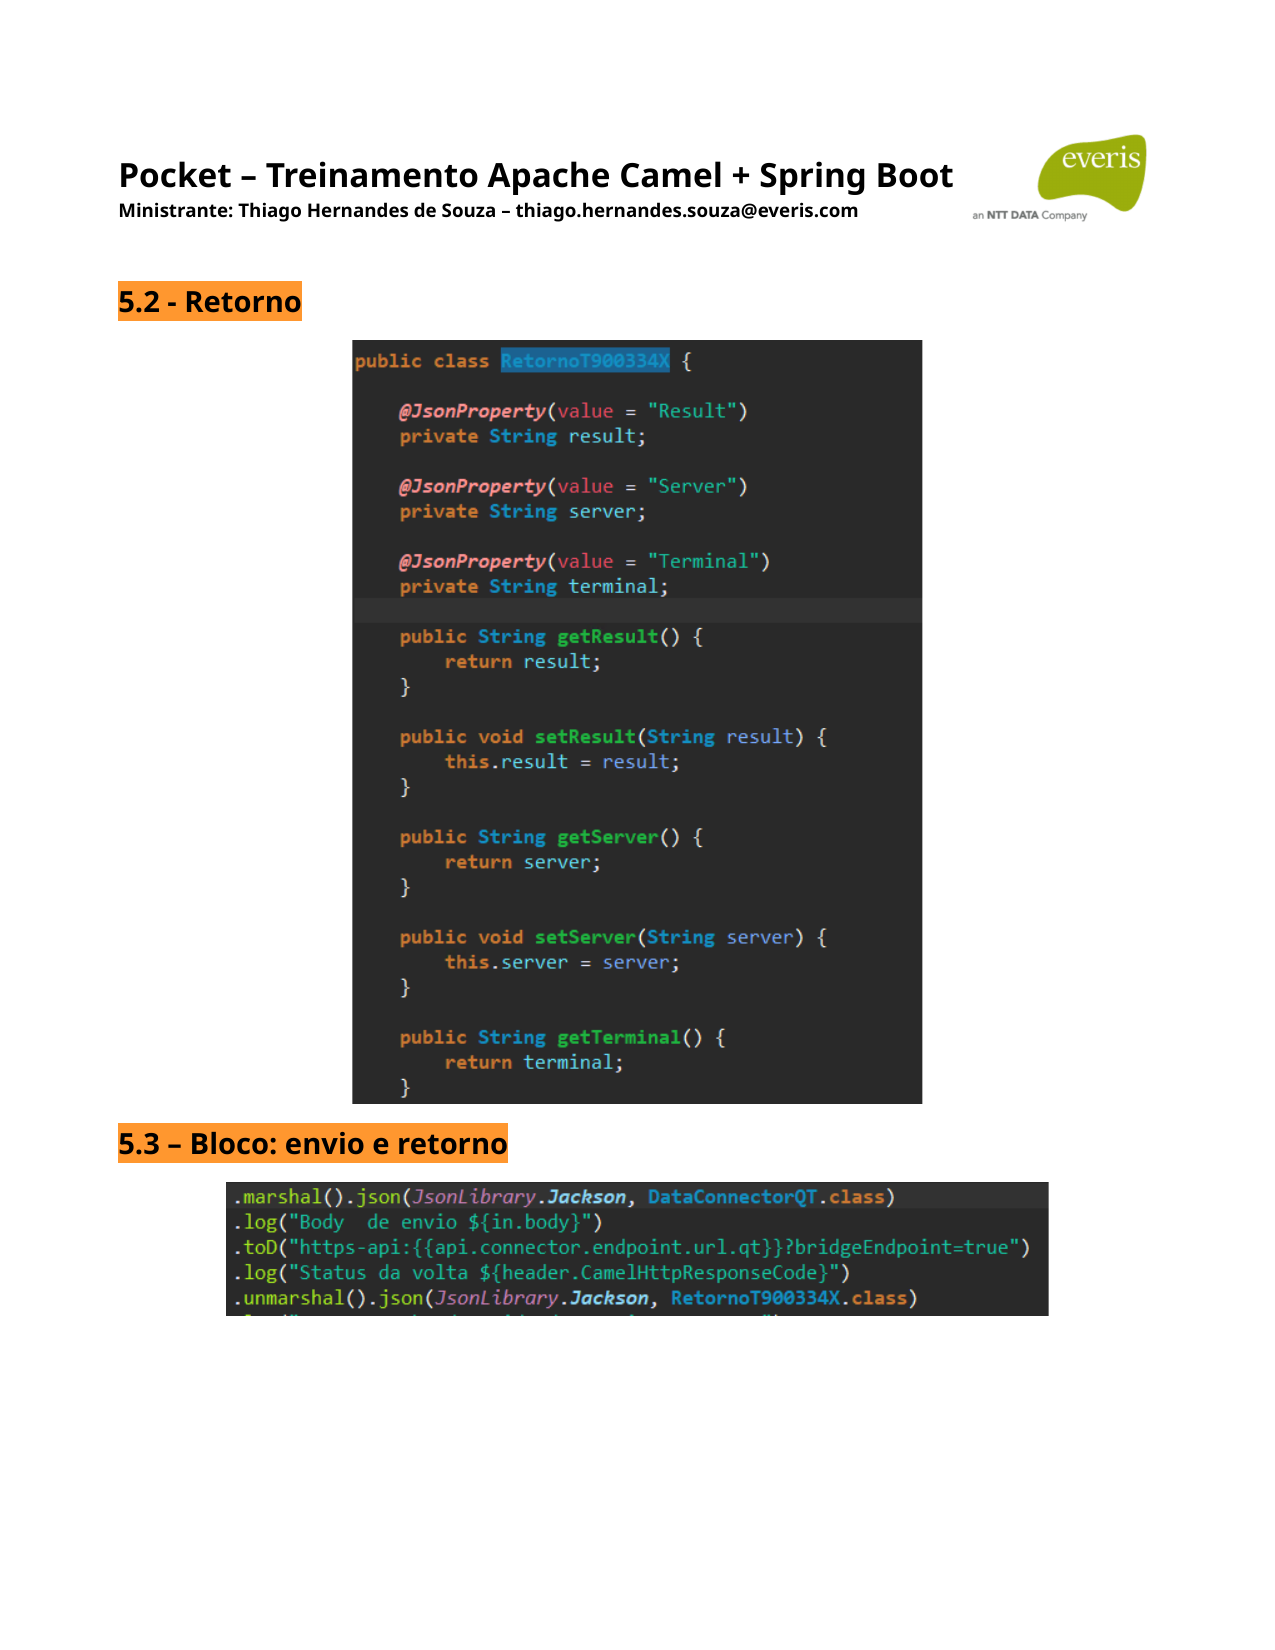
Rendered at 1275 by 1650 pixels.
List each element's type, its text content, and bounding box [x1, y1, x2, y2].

picture [965, 131, 1154, 225]
text 5.3 – Bloco: envio e retorno [118, 341, 1157, 1163]
picture [352, 340, 923, 1104]
picture [226, 1182, 1049, 1316]
text 5.2 - Retorno [118, 281, 1157, 321]
